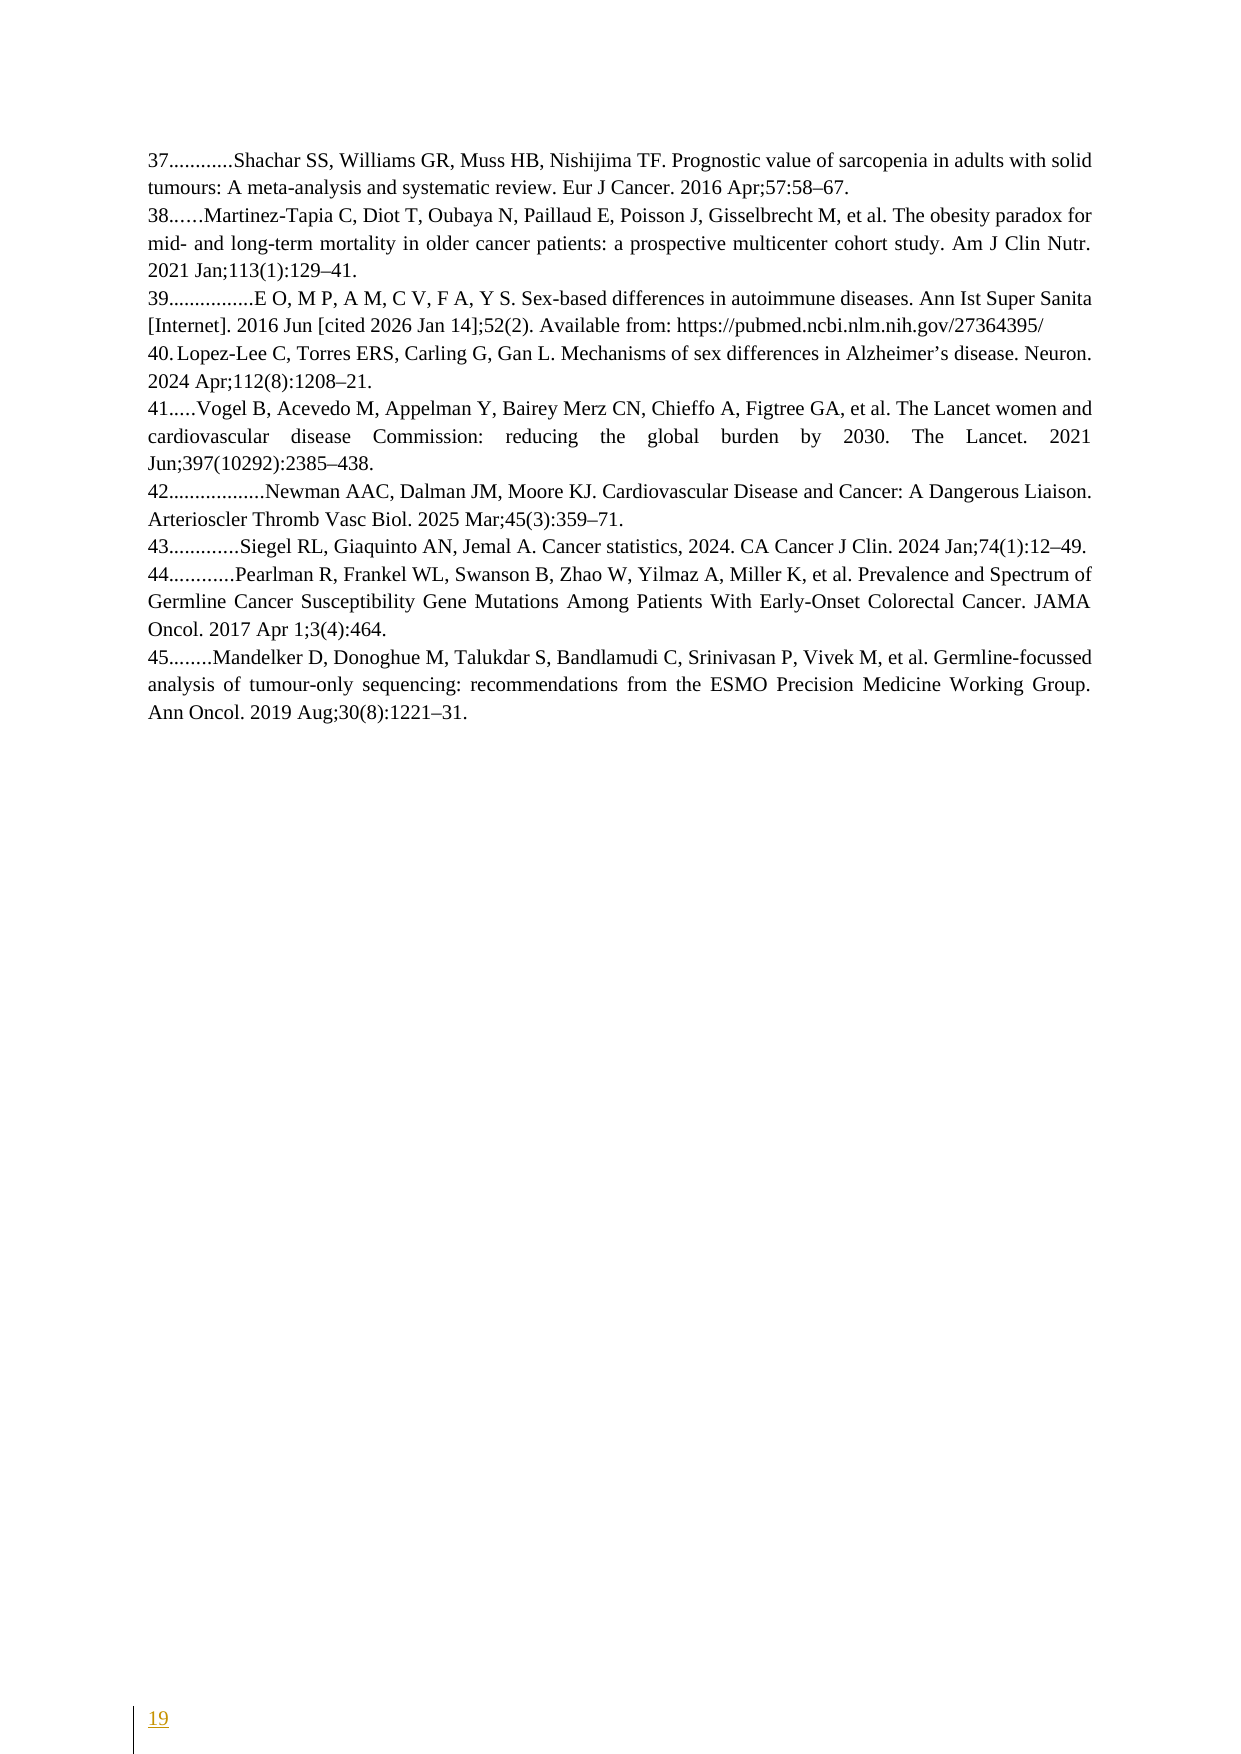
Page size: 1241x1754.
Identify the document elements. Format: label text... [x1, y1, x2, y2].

text 40. Lopez-Lee C, Torres ERS, Carling G, Gan L. Mechanisms of sex differences in Alzheimer’s disease. Neuron. 2024 Apr;112(8):1208–21. [148, 341, 1092, 393]
text 37. Shachar SS, Williams GR, Muss HB, Nishijima TF. Prognostic value of sarcopenia in adults with solid tumours: A meta-analysis and systematic review. Eur J Cancer. 2016 Apr;57:58–67. [148, 148, 1092, 199]
text 43. Siegel RL, Giaquinto AN, Jemal A. Cancer statistics, 2024. CA Cancer J Clin. 2024 Jan;74(1):12–49. [148, 534, 1092, 558]
text 39. E O, M P, A M, C V, F A, Y S. Sex-based differences in autoimmune diseases. Ann Ist Super Sanita [Internet]. 2016 Jun [cited 2026 Jan 14];52(2). Available from: https://pubmed.ncbi.nlm.nih.gov/27364395/ [148, 286, 1092, 337]
text 44. Pearlman R, Frankel WL, Swanson B, Zhao W, Yilmaz A, Miller K, et al. Prevalence and Spectrum of Germline Cancer Susceptibility Gene Mutations Among Patients With Early-Onset Colorectal Cancer. JAMA Oncol. 2017 Apr 1;3(4):464. [148, 562, 1092, 641]
text 41. Vogel B, Acevedo M, Appelman Y, Bairey Merz CN, Chieffo A, Figtree GA, et al. The Lancet women and cardiovascular disease Commission: reducing the global burden by 2030. The Lancet. 2021 Jun;397(10292):2385–438. [148, 396, 1092, 475]
text 45. Mandelker D, Donoghue M, Talukdar S, Bandlamudi C, Srinivasan P, Vivek M, et al. Germline-focussed analysis of tumour-only sequencing: recommendations from the ESMO Precision Medicine Working Group. Ann Oncol. 2019 Aug;30(8):1221–31. [148, 644, 1092, 724]
text 42. Newman AAC, Dalman JM, Moore KJ. Cardiovascular Disease and Cancer: A Dangerous Liaison. Arterioscler Thromb Vasc Biol. 2025 Mar;45(3):359–71. [148, 479, 1092, 531]
text 38. Martinez-Tapia C, Diot T, Oubaya N, Paillaud E, Poisson J, Gisselbrecht M, et al. The obesity paradox for mid- and long-term mortality in older cancer patients: a prospective multicenter cohort study. Am J Clin Nutr. 2021 Jan;113(1):129–41. [148, 203, 1092, 282]
